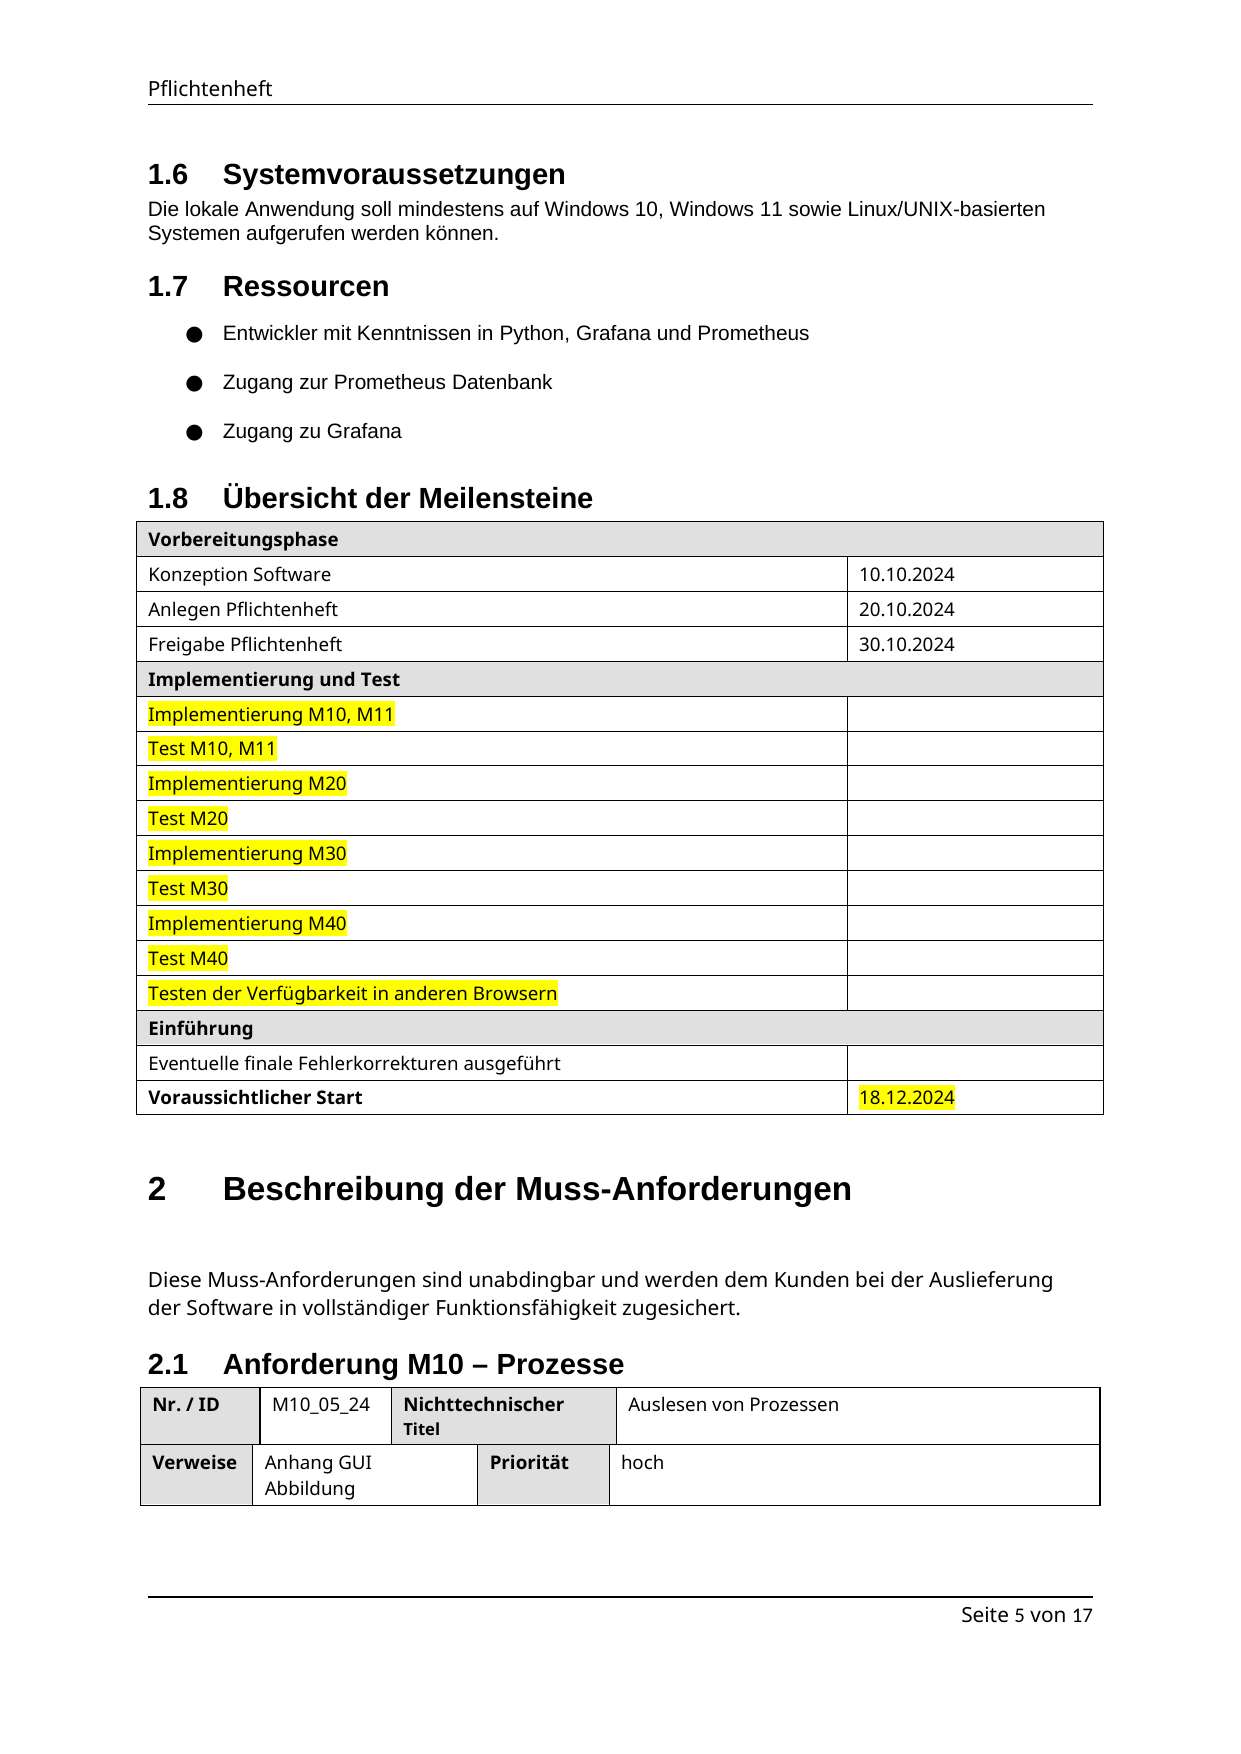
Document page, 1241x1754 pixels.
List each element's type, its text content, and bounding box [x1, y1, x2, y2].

table_cell [848, 766, 1103, 800]
list Systemvoraussetzungen [148, 157, 1093, 190]
table_cell Implementierung M10, M11 [137, 697, 847, 731]
table_header Nr. / ID [141, 1388, 259, 1444]
list Zugang zur Prometheus Datenbank [185, 358, 1093, 401]
table_cell Implementierung M20 [137, 766, 847, 800]
table_cell hoch [610, 1445, 1099, 1504]
list Beschreibung der Muss-Anforderungen [148, 1169, 1093, 1207]
table_cell Einführung [137, 1011, 1103, 1044]
list Entwickler mit Kenntnissen in Python, Grafana und Prometheus [185, 309, 1093, 352]
list Zugang zu Grafana [185, 407, 1093, 450]
list Ressourcen [148, 269, 1093, 303]
table_cell Implementierung und Test [137, 662, 1103, 696]
table_header Vorbereitungsphase [137, 522, 1103, 556]
table_cell Anlegen Pflichtenheft [137, 592, 847, 626]
text Diese Muss-Anforderungen sind unabdingbar und werden dem Kunden bei der Auslieferung der Software in vollständiger Funktionsfähigkeit zugesichert. [148, 1265, 1093, 1322]
table_cell 18.12.2024 [848, 1081, 1103, 1114]
table_cell Eventuelle finale Fehlerkorrekturen ausgeführt [137, 1046, 847, 1079]
table_header Auslesen von Prozessen [617, 1388, 1099, 1444]
list Anforderung M10 – Prozesse [148, 1347, 1093, 1380]
table_header M10_05_24 [261, 1388, 391, 1444]
table_cell 30.10.2024 [848, 627, 1103, 661]
table_cell Test M10, M11 [137, 732, 847, 765]
table_cell 20.10.2024 [848, 592, 1103, 626]
table_cell [848, 976, 1103, 1010]
table_cell [848, 836, 1103, 870]
table_cell [848, 906, 1103, 940]
table_cell Verweise [141, 1445, 252, 1504]
table_cell Testen der Verfügbarkeit in anderen Browsern [137, 976, 847, 1010]
list Übersicht der Meilensteine [148, 481, 1093, 515]
table_cell Implementierung M40 [137, 906, 847, 940]
table_cell [848, 1046, 1103, 1079]
table_cell Implementierung M30 [137, 836, 847, 870]
table_cell Konzeption Software [137, 557, 847, 591]
table_cell Test M40 [137, 941, 847, 975]
table_cell Anhang GUI Abbildung [253, 1445, 477, 1504]
table_cell Priorität [478, 1445, 609, 1504]
table_cell Freigabe Pflichtenheft [137, 627, 847, 661]
table_cell Test M30 [137, 871, 847, 905]
table_header Nichttechnischer Titel [392, 1388, 616, 1444]
table_cell [848, 697, 1103, 731]
table_cell [848, 732, 1103, 765]
table_cell [848, 871, 1103, 905]
table_cell [848, 941, 1103, 975]
table_cell [848, 801, 1103, 835]
table_cell 10.10.2024 [848, 557, 1103, 591]
table_cell Voraussichtlicher Start [137, 1081, 847, 1114]
table_cell Test M20 [137, 801, 847, 835]
text Die lokale Anwendung soll mindestens auf Windows 10, Windows 11 sowie Linux/UNIX-basierten Systemen aufgerufen werden können. [148, 196, 1093, 244]
